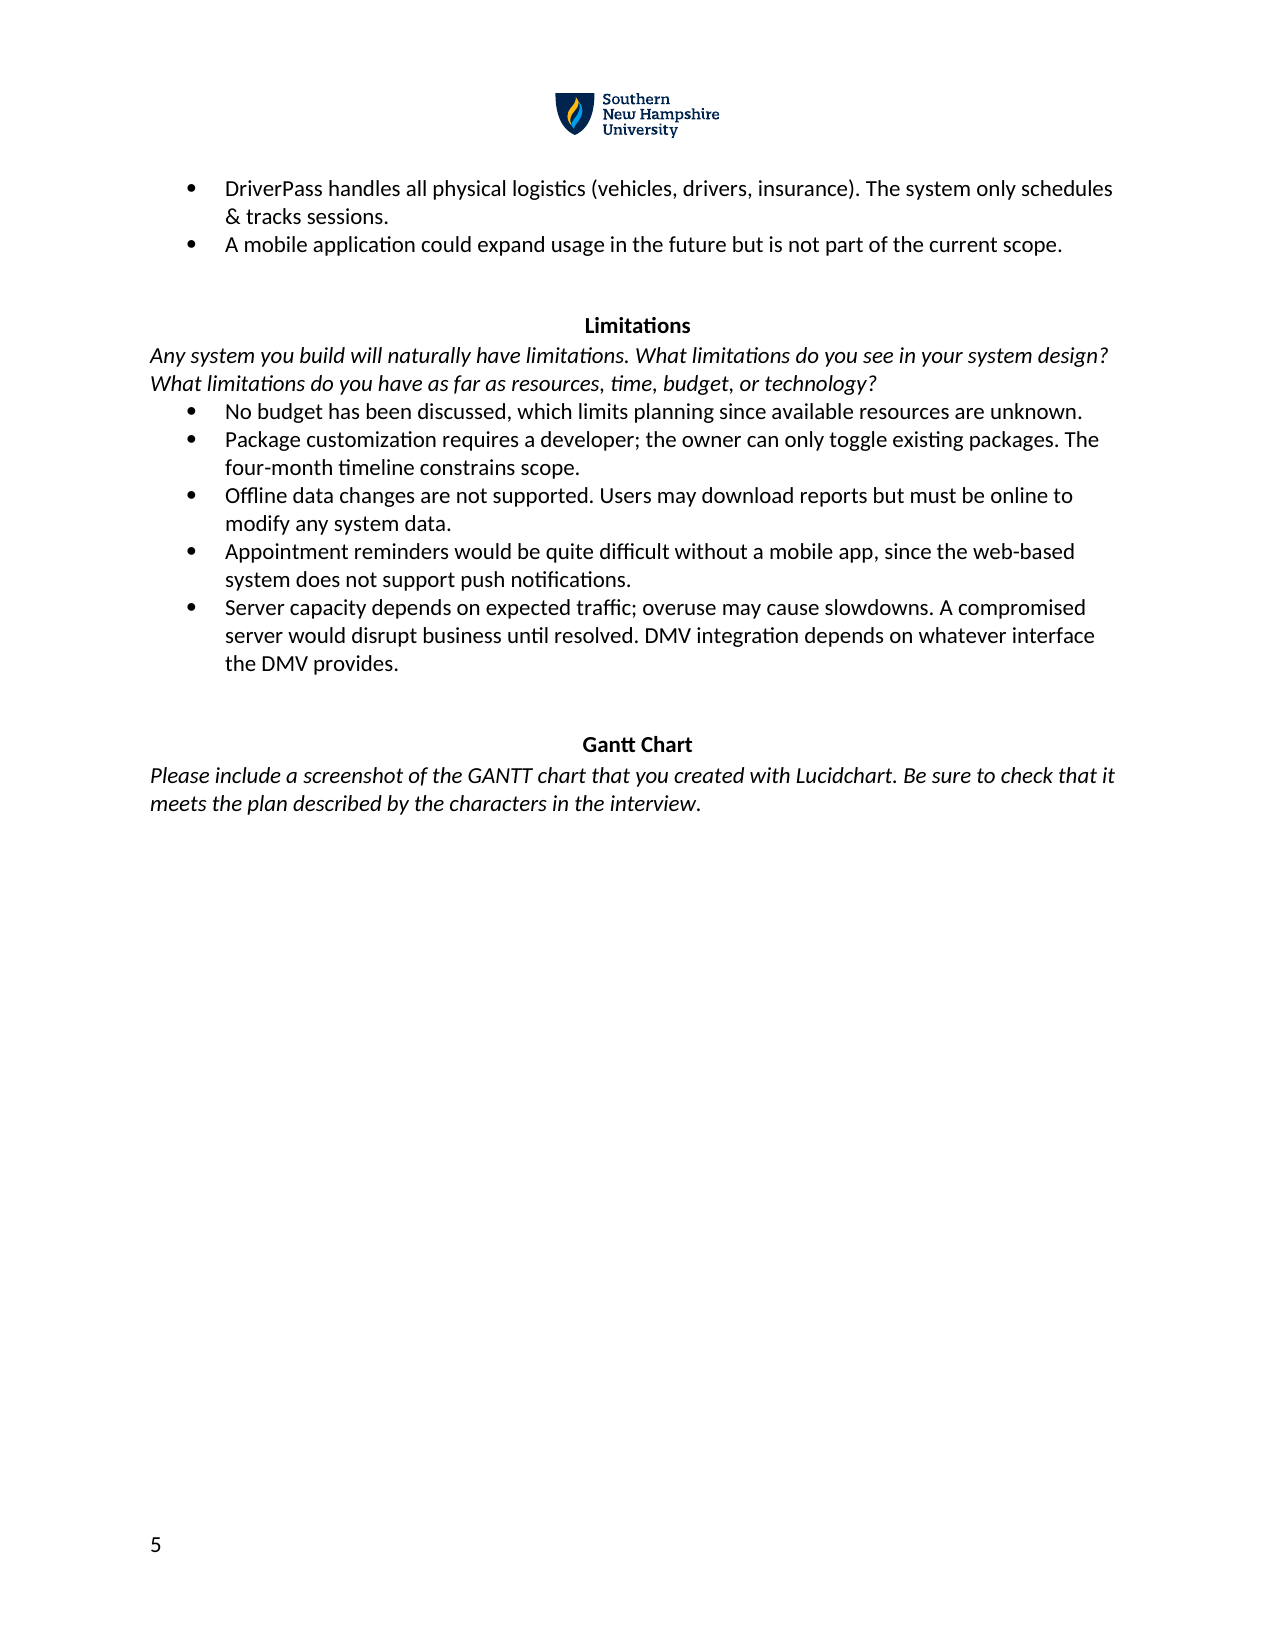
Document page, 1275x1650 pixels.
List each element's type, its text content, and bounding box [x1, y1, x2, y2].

list A mobile application could expand usage in the future but is not part of the current scope. [187, 230, 1125, 258]
list Package customization requires a developer; the owner can only toggle existing packages. The four-month timeline constrains scope. [187, 425, 1125, 481]
list DriverPass handles all physical logistics (vehicles, drivers, insurance). The system only schedules & tracks sessions. [187, 174, 1125, 230]
subtitle Gantt Chart [150, 731, 1125, 758]
text Any system you build will naturally have limitations. What limitations do you see in your system design? What limitations do you have as far as resources, time, budget, or technology? [150, 341, 1125, 397]
list No budget has been discussed, which limits planning since available resources are unknown. [187, 397, 1125, 425]
subtitle Limitations [150, 311, 1125, 339]
list Server capacity depends on expected traffic; overuse may cause slowdowns. A compromised server would disrupt business until resolved. DMV integration depends on whatever interface the DMV provides. [187, 593, 1125, 677]
list Appointment reminders would be quite difficult without a mobile app, since the web-based system does not support push notifications. [187, 537, 1125, 593]
list Offline data changes are not supported. Users may download reports but must be online to modify any system data. [187, 481, 1125, 537]
text Please include a screenshot of the GANTT chart that you created with Lucidchart. Be sure to check that it meets the plan described by the characters in the interview. [150, 761, 1125, 817]
